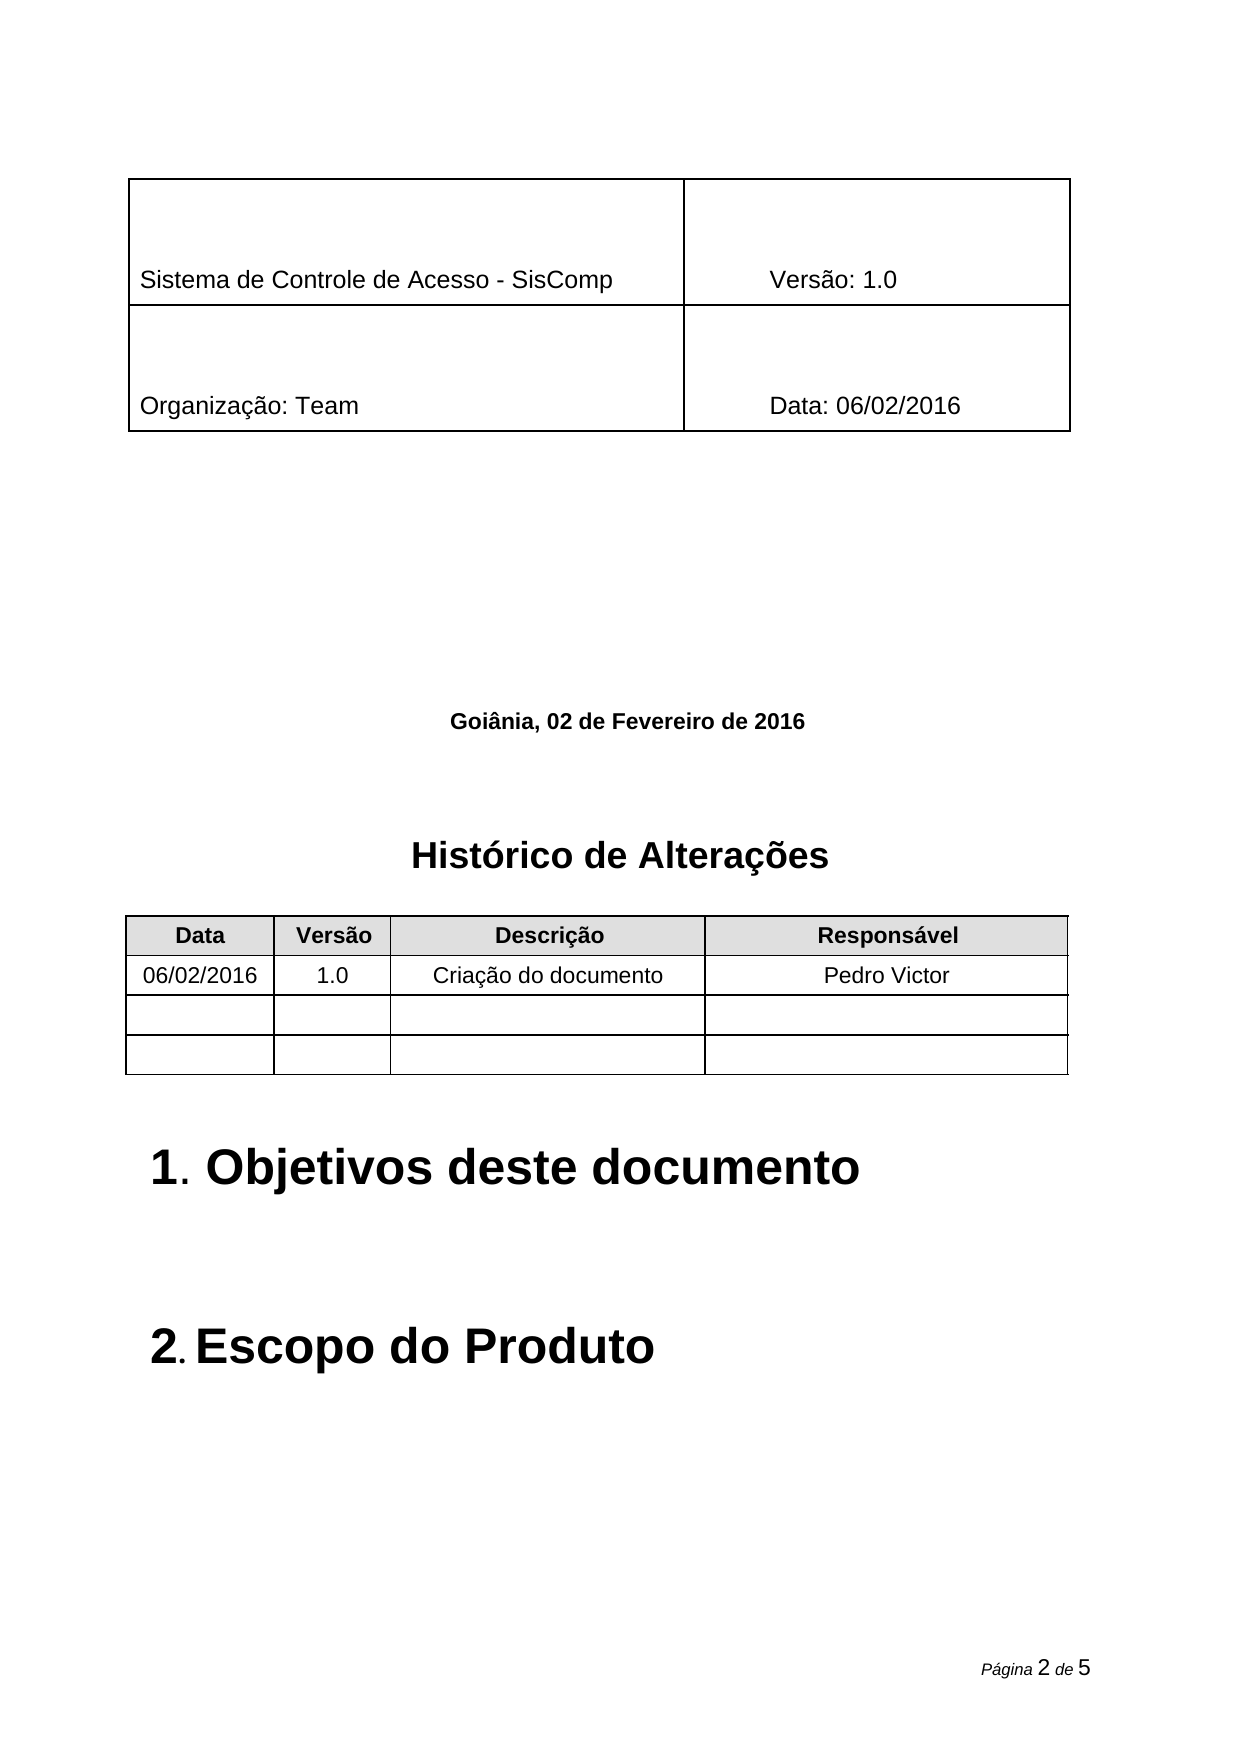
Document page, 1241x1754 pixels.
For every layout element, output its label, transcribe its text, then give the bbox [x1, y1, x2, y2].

table_cell Pedro Victor [706, 956, 1067, 994]
text Goiânia, 02 de Fevereiro de 2016 [450, 709, 1091, 734]
table_cell 06/02/2016 [127, 956, 273, 994]
subtitle 1. Objetivos deste documento [150, 1075, 1091, 1195]
table_cell Criação do documento [391, 956, 704, 994]
table_header Descrição [391, 917, 704, 955]
table_cell [127, 1036, 273, 1074]
table_cell [275, 996, 390, 1034]
table_header Versão [275, 917, 390, 955]
text Histórico de Alterações [150, 835, 1091, 877]
table_cell [706, 1036, 1067, 1074]
table_cell [275, 1036, 390, 1074]
table_cell [391, 1036, 704, 1074]
table_header Responsável [706, 917, 1067, 955]
subtitle 2. Escopo do Produto [150, 1318, 1091, 1374]
table_cell [127, 996, 273, 1034]
table_cell [391, 996, 704, 1034]
table_header Data [127, 917, 273, 955]
table_cell [706, 996, 1067, 1034]
table_cell 1.0 [275, 956, 390, 994]
